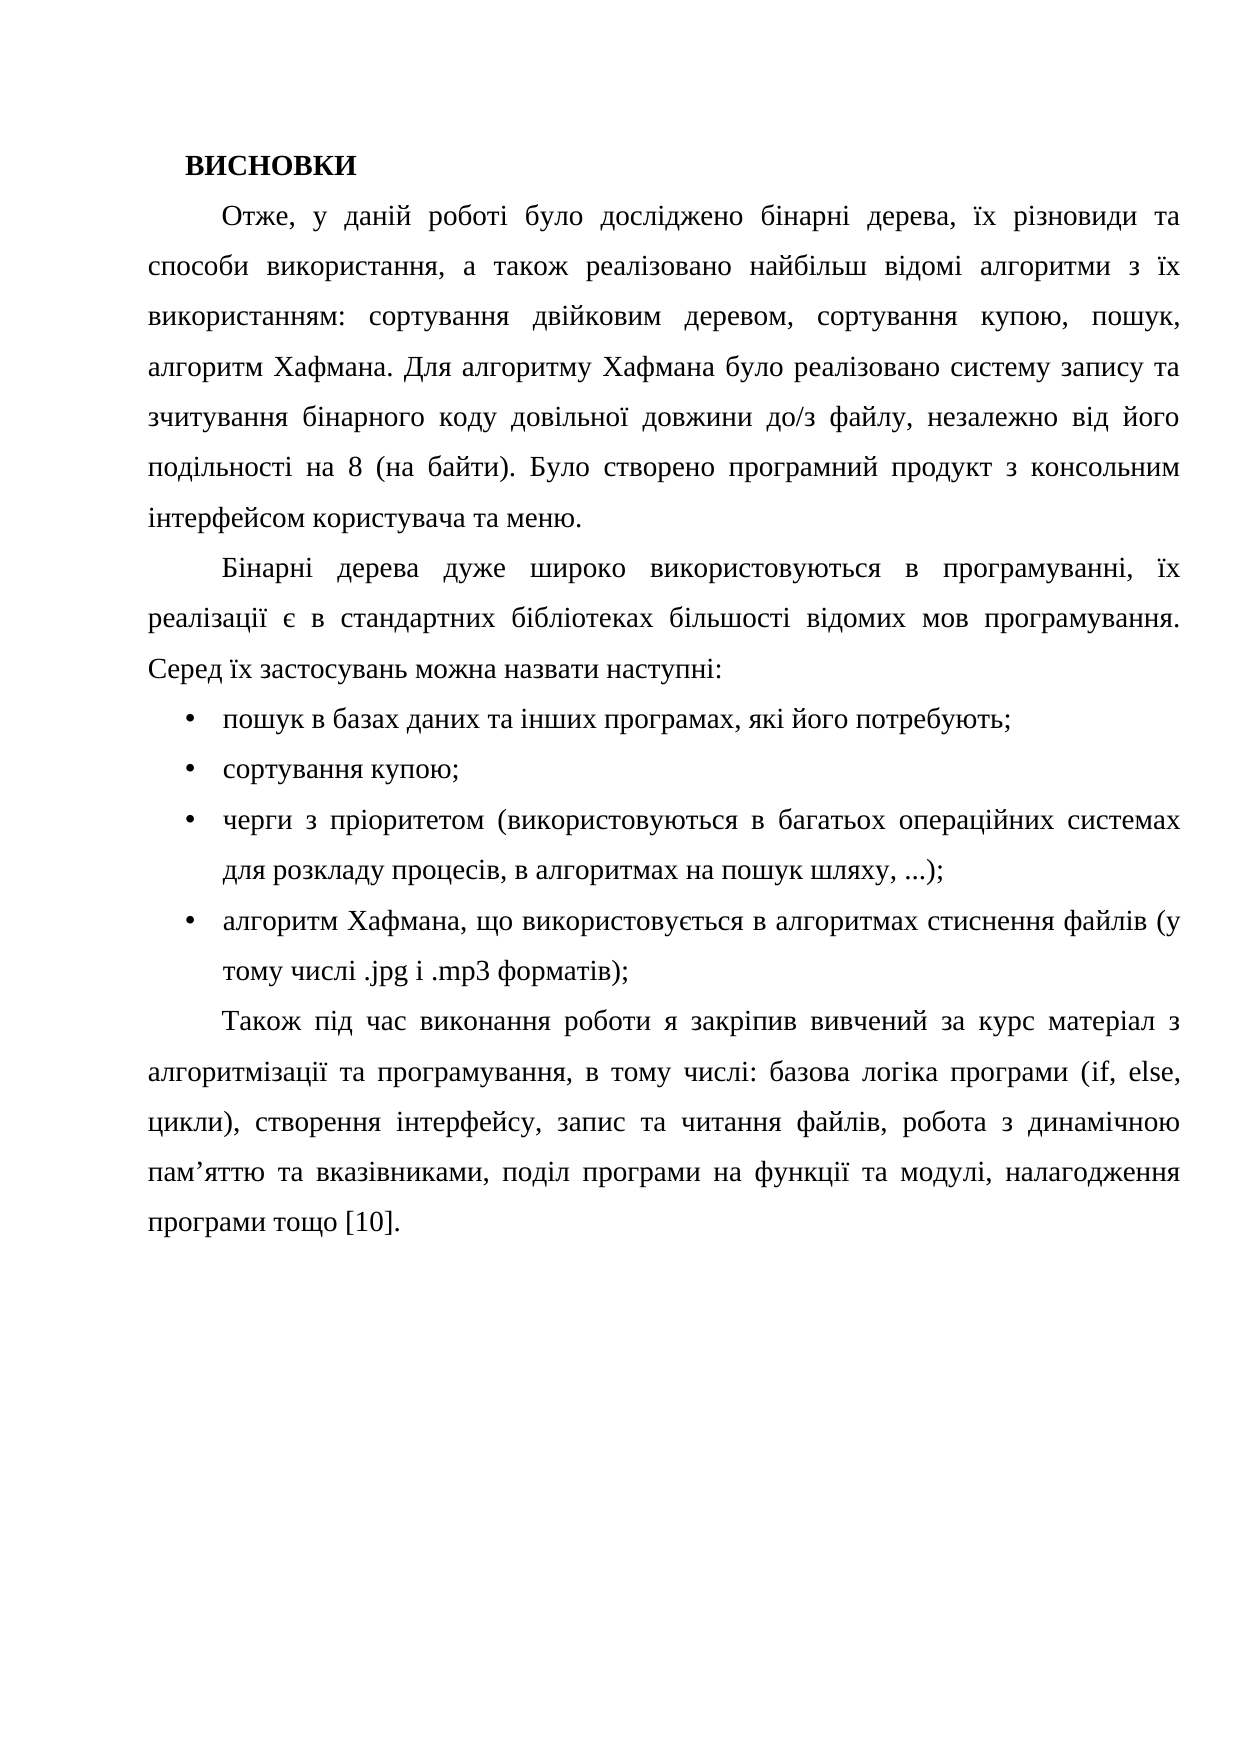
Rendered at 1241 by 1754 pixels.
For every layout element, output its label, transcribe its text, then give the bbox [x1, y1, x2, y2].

list алгоритм Хафмана, що використовується в алгоритмах стиснення файлів (у тому числі .jpg і .mp3 форматів); [185, 903, 1181, 987]
text Отже, у даній роботі було досліджено бінарні дерева, їх різновиди та способи використання, а також реалізовано найбільш відомі алгоритми з їх використанням: сортування двійковим деревом, сортування купою, пошук, алгоритм Хафмана. Для алгоритму Хафмана було реалізовано систему запису та зчитування бінарного коду довільної довжини до/з файлу, незалежно від його подільності на 8 (на байти). Було створено програмний продукт з консольним інтерфейсом користувача та меню. [148, 198, 1181, 533]
text Також під час виконання роботи я закріпив вивчений за курс матеріал з алгоритмізації та програмування, в тому числі: базова логіка програми (if, else, цикли), створення інтерфейсу, запис та читання файлів, робота з динамічною пам’яттю та вказівниками, поділ програми на функції та модулі, налагодження програми тощо [10]. [148, 1003, 1181, 1238]
list черги з пріоритетом (використовуються в багатьох операційних системах для розкладу процесів, в алгоритмах на пошук шляху, ...); [185, 802, 1181, 886]
list сортування купою; [185, 751, 1181, 785]
subtitle ВИСНОВКИ [148, 148, 1181, 181]
text Бінарні дерева дуже широко використовуються в програмуванні, їх реалізації є в стандартних бібліотеках більшості відомих мов програмування. Серед їх застосувань можна назвати наступні: [148, 550, 1181, 684]
list пошук в базах даних та інших програмах, які його потребують; [185, 701, 1181, 735]
